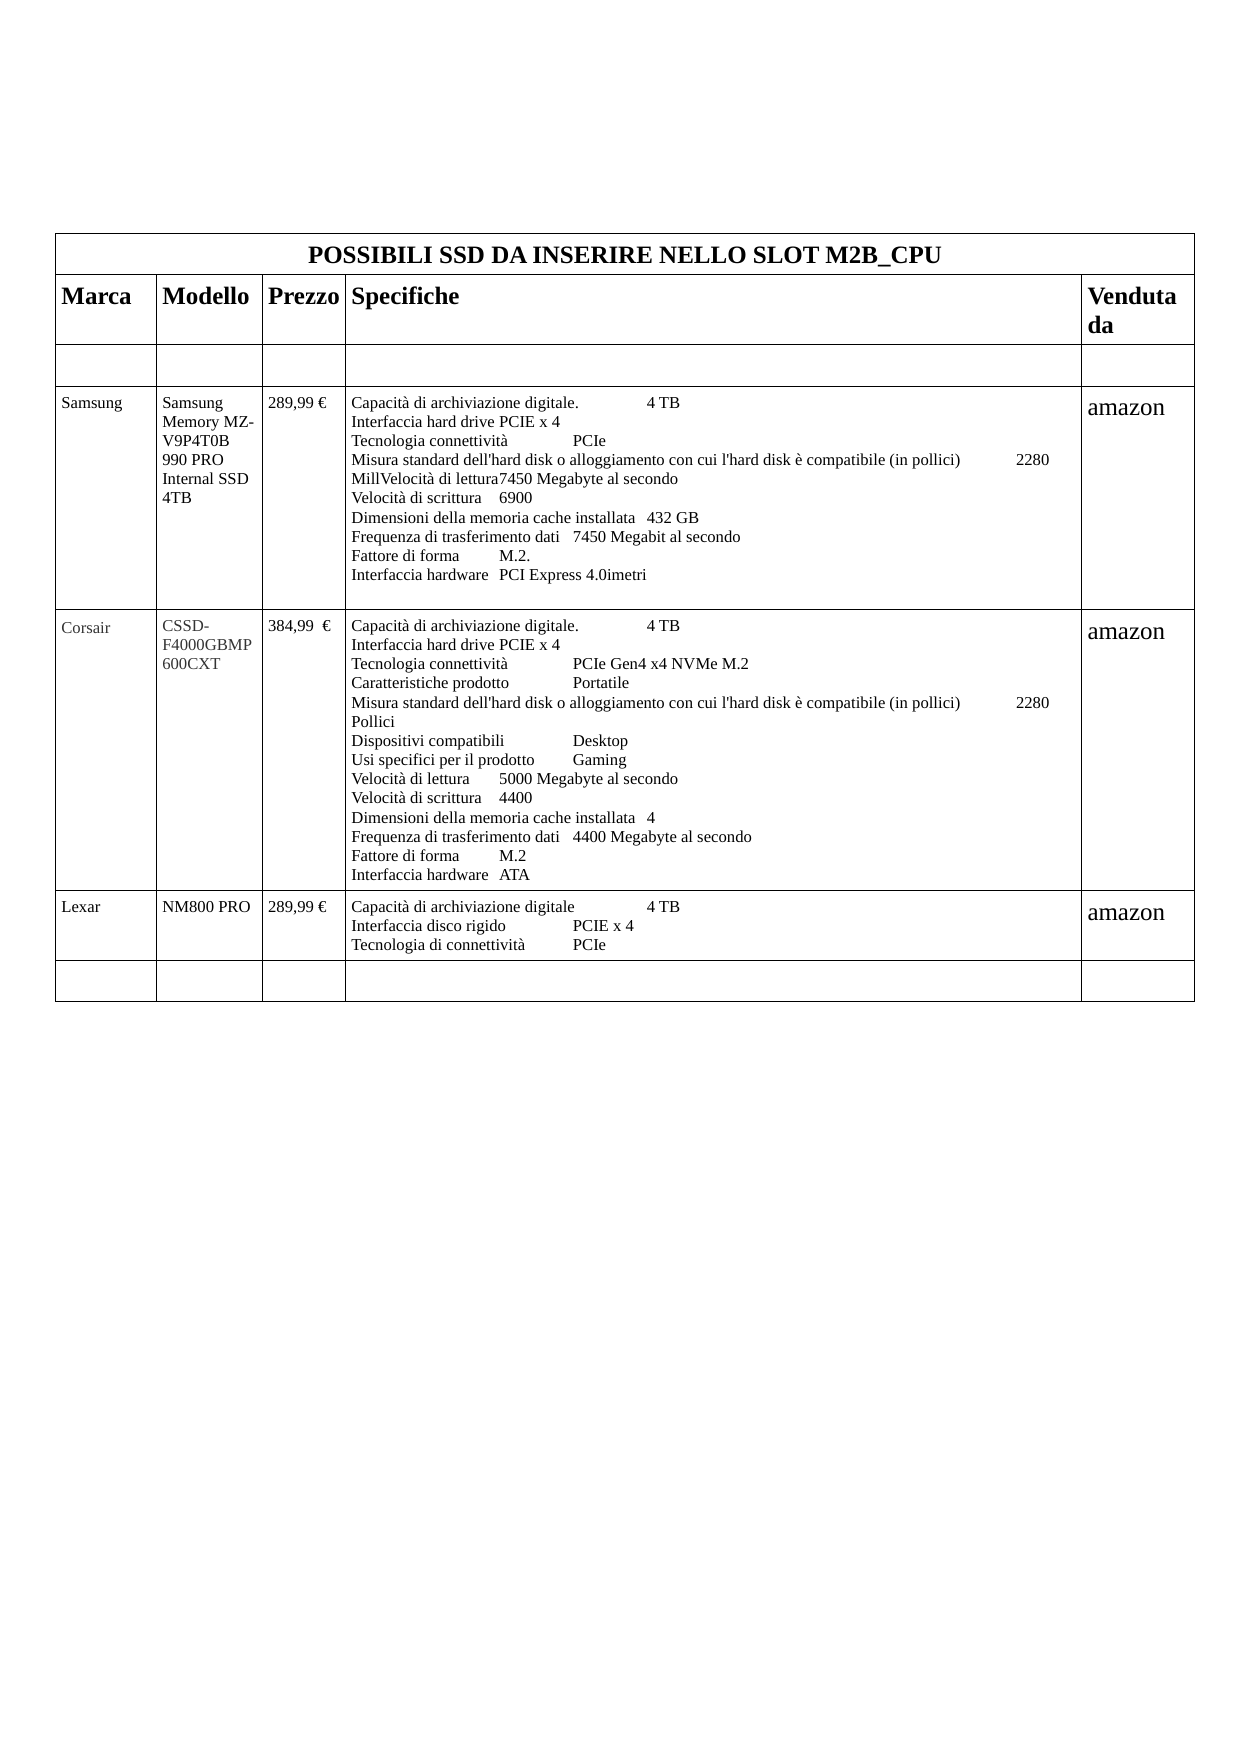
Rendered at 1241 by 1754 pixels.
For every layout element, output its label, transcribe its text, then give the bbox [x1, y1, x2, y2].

table_cell Specifiche [346, 275, 1081, 344]
table_cell [157, 961, 262, 1001]
table_header POSSIBILI SSD DA INSERIRE NELLO SLOT M2B_CPU [56, 234, 1194, 274]
table_cell Modello [157, 275, 262, 344]
table_cell Marca [56, 275, 156, 344]
table_cell Samsung Memory MZ-V9P4T0B 990 PRO Internal SSD 4TB [157, 387, 262, 609]
table_cell [263, 961, 345, 1001]
table_cell amazon [1082, 891, 1194, 960]
table_cell Venduta da [1082, 275, 1194, 344]
table_cell CSSD-F4000GBMP600CXT [157, 610, 262, 890]
table_cell Samsung [56, 387, 156, 609]
table_cell [1082, 345, 1194, 386]
table_cell 289,99 € [263, 891, 345, 960]
table_cell amazon [1082, 387, 1194, 609]
table_cell Capacità di archiviazione digitale. 4 TB Interfaccia hard drive PCIE x 4 Tecnologia connettività PCIe Gen4 x4 NVMe M.2 Caratteristiche prodotto Portatile Misura standard dell'hard disk o alloggiamento con cui l'hard disk è compatibile (in pollici) 2280 Pollici Dispositivi compatibili Desktop Usi specifici per il prodotto Gaming Velocità di lettura 5000 Megabyte al secondo Velocità di scrittura 4400 Dimensioni della memoria cache installata 4 Frequenza di trasferimento dati 4400 Megabyte al secondo Fattore di forma M.2 Interfaccia hardware ATA [346, 610, 1081, 890]
table_cell Capacità di archiviazione digitale 4 TB Interfaccia disco rigido PCIE x 4 Tecnologia di connettività PCIe [346, 891, 1081, 960]
table_cell 289,99 € [263, 387, 345, 609]
table_cell Lexar [56, 891, 156, 960]
table_cell Capacità di archiviazione digitale. 4 TB Interfaccia hard drive PCIE x 4 Tecnologia connettività PCIe Misura standard dell'hard disk o alloggiamento con cui l'hard disk è compatibile (in pollici) 2280 MillVelocità di lettura 7450 Megabyte al secondo Velocità di scrittura 6900 Dimensioni della memoria cache installata 432 GB Frequenza di trasferimento dati 7450 Megabit al secondo Fattore di forma M.2. Interfaccia hardware PCI Express 4.0imetri [346, 387, 1081, 609]
table_cell amazon [1082, 610, 1194, 890]
table_cell [263, 345, 345, 386]
table_cell 384,99 € [263, 610, 345, 890]
table_cell [56, 961, 156, 1001]
table_cell [157, 345, 262, 386]
table_cell Corsair [56, 610, 156, 890]
table_cell [346, 345, 1081, 386]
table_cell [346, 961, 1081, 1001]
table_cell [56, 345, 156, 386]
table_cell Prezzo [263, 275, 345, 344]
table_cell [1082, 961, 1194, 1001]
table_cell NM800 PRO [157, 891, 262, 960]
